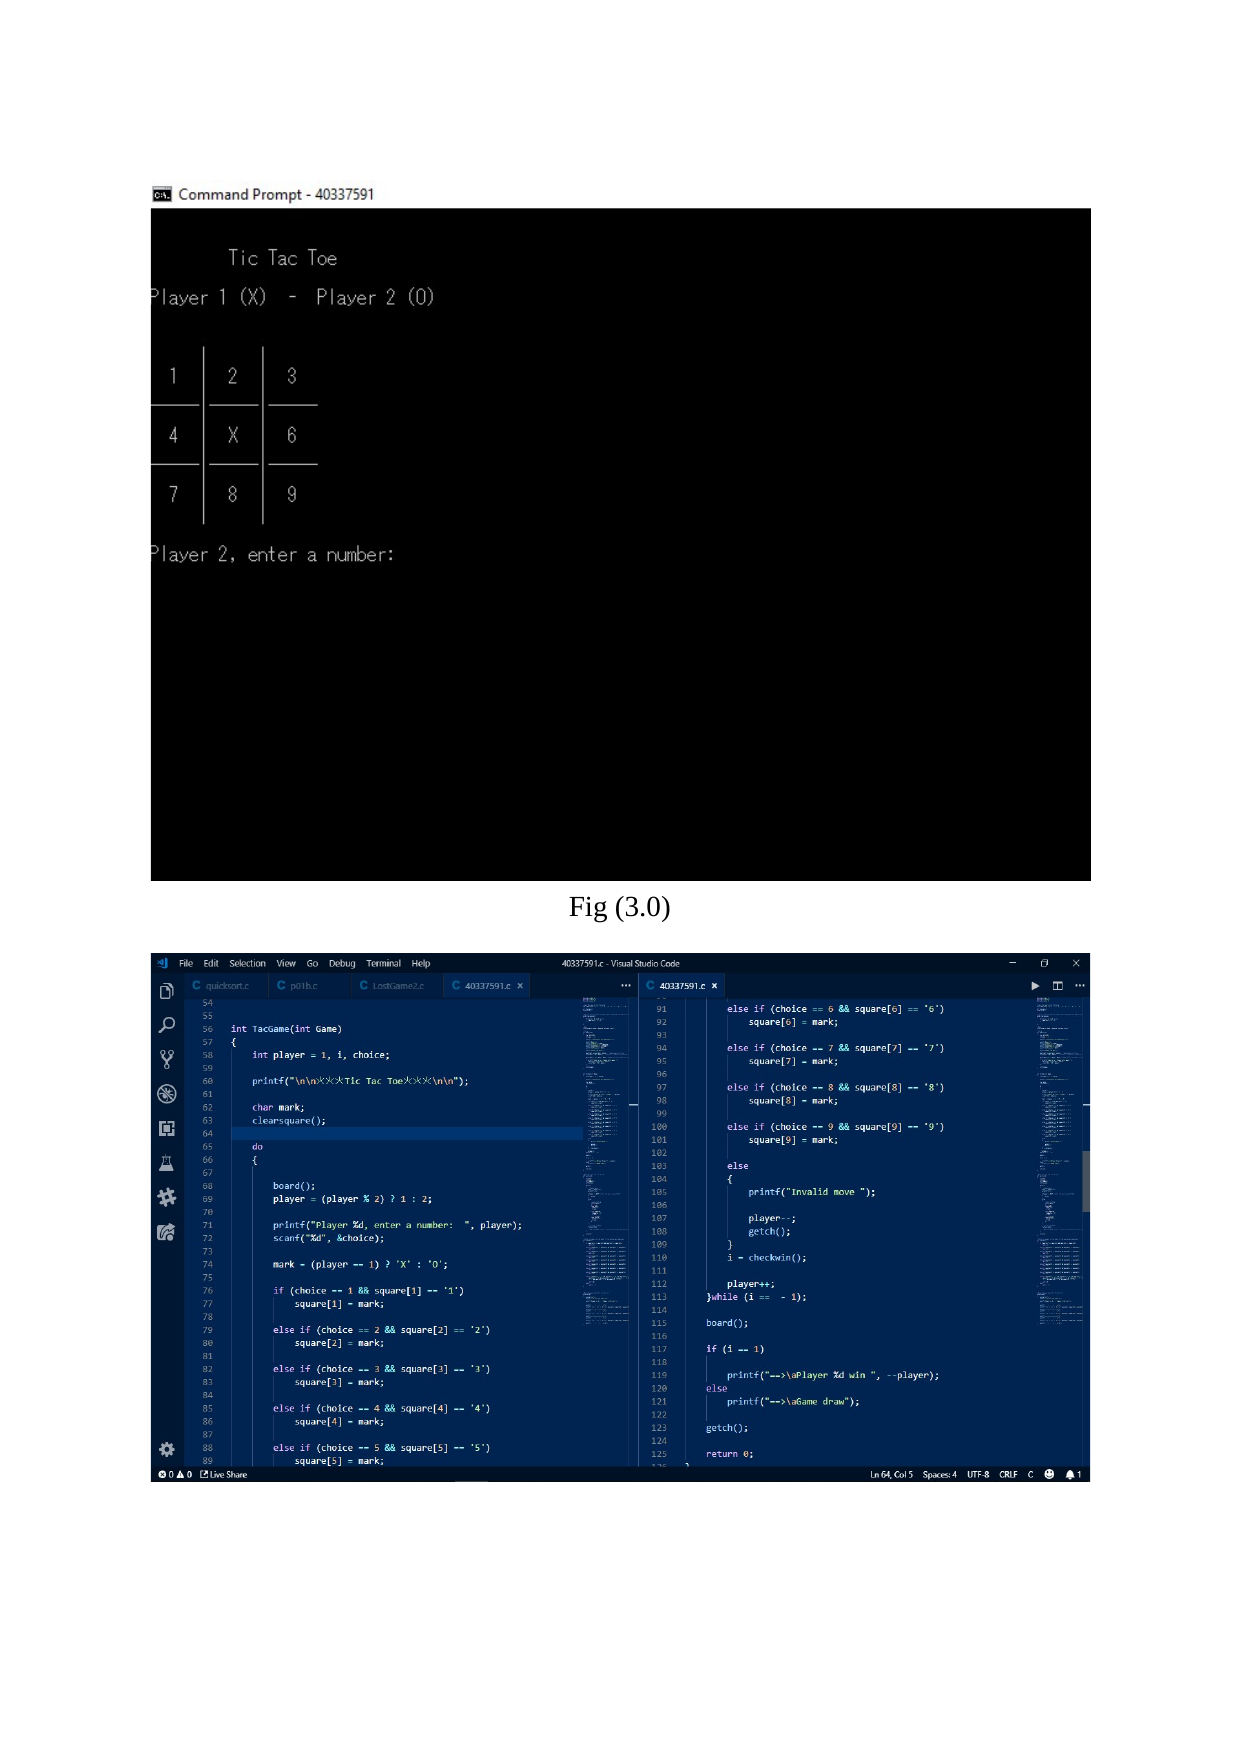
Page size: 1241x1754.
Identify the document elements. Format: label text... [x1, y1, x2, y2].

text Fig (3.0) [568, 889, 1104, 922]
